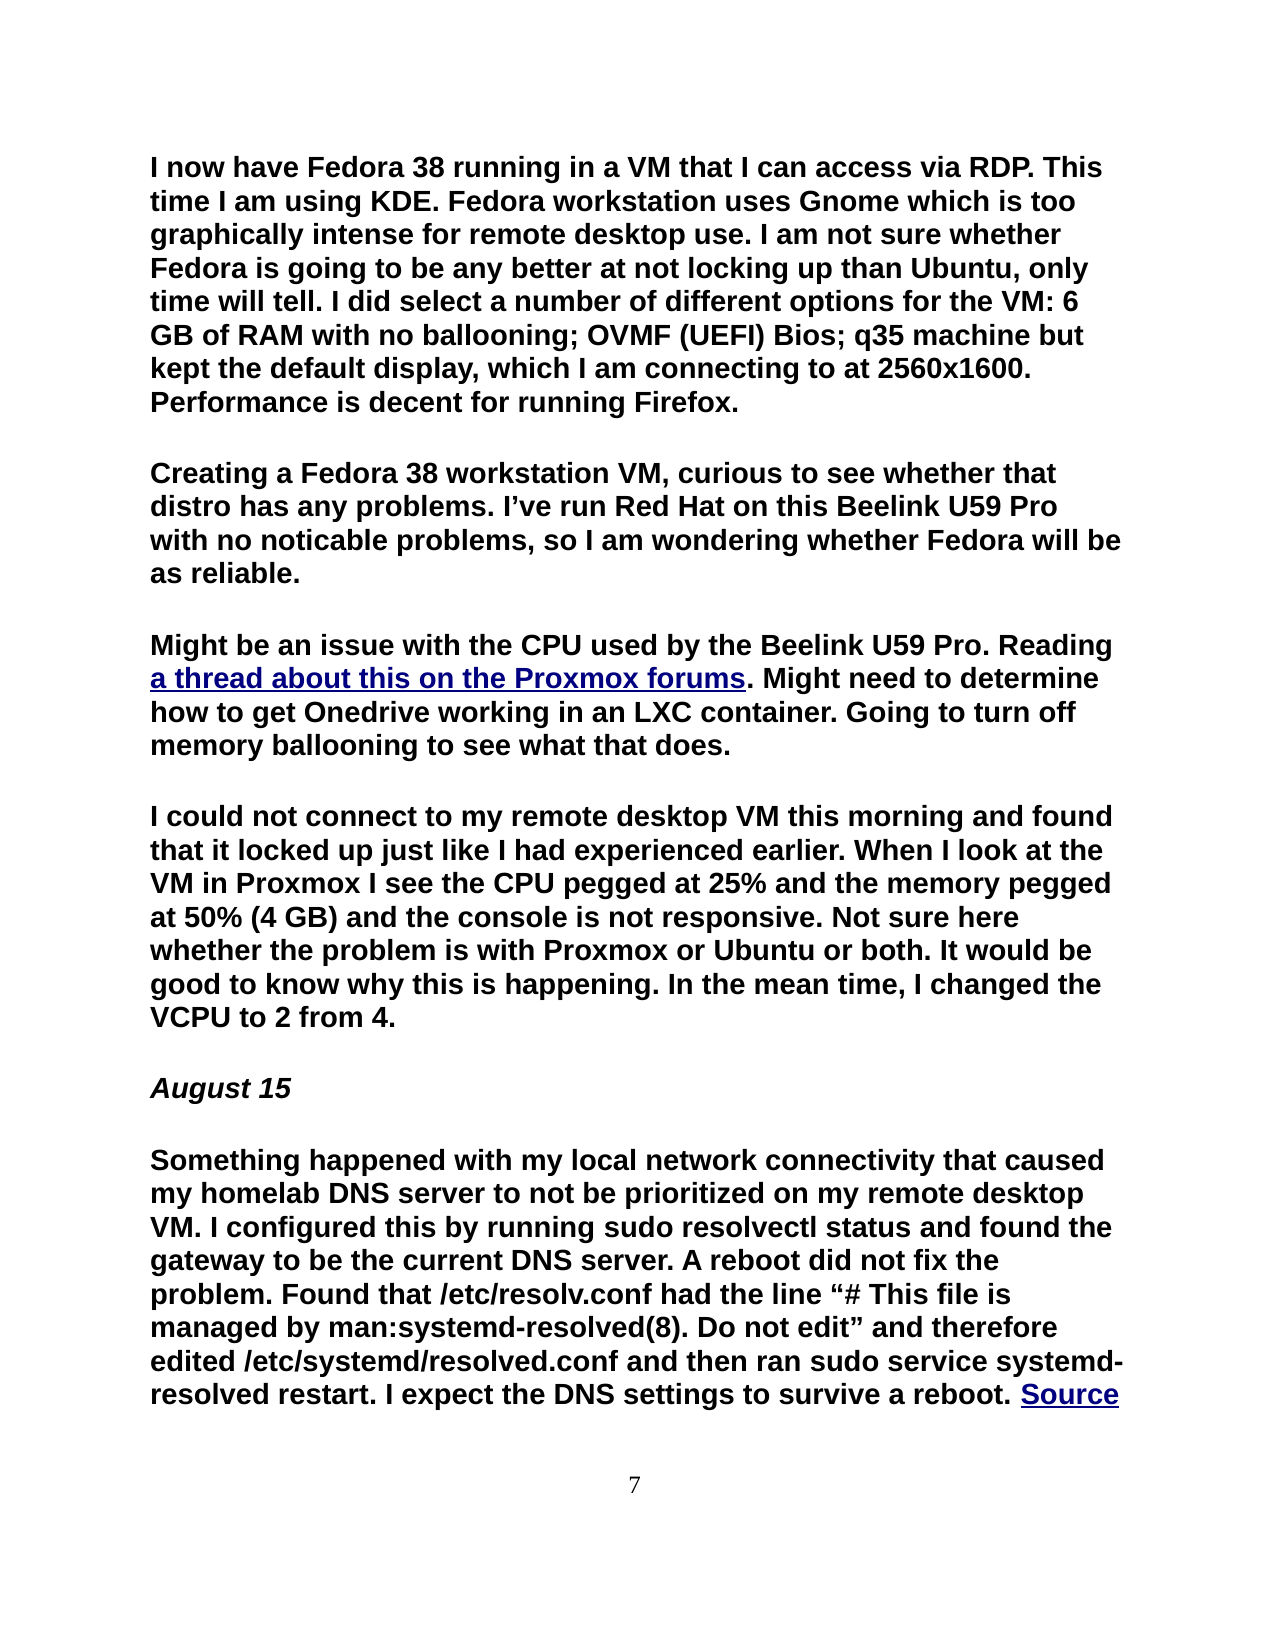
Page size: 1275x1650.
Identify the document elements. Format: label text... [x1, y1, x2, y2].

subtitle I now have Fedora 38 running in a VM that I can access via RDP. This time I am using KDE. Fedora workstation uses Gnome which is too graphically intense for remote desktop use. I am not sure whether Fedora is going to be any better at not locking up than Ubuntu, only time will tell. I did select a number of different options for the VM: 6 GB of RAM with no ballooning; OVMF (UEFI) Bios; q35 machine but kept the default display, which I am connecting to at 2560x1600. Performance is decent for running Firefox. [150, 150, 1125, 418]
subtitle I could not connect to my remote desktop VM this morning and found that it locked up just like I had experienced earlier. When I look at the VM in Proxmox I see the CPU pegged at 25% and the memory pegged at 50% (4 GB) and the console is not responsive. Not sure here whether the problem is with Proxmox or Ubuntu or both. It would be good to know why this is happening. In the mean time, I changed the VCPU to 2 from 4. [150, 799, 1125, 1034]
subtitle Creating a Fedora 38 workstation VM, curious to see whether that distro has any problems. I’ve run Red Hat on this Beelink U59 Pro with no noticable problems, so I am wondering whether Fedora will be as reliable. [150, 456, 1125, 590]
subtitle August 15 [150, 1071, 1125, 1105]
subtitle Might be an issue with the CPU used by the Beelink U59 Pro. Reading a thread about this on the Proxmox forums. Might need to determine how to get Onedrive working in an LXC container. Going to turn off memory ballooning to see what that does. [150, 627, 1125, 762]
subtitle Something happened with my local network connectivity that caused my homelab DNS server to not be prioritized on my remote desktop VM. I configured this by running sudo resolvectl status and found the gateway to be the current DNS server. A reboot did not fix the problem. Found that /etc/resolv.conf had the line “# This file is managed by man:systemd-resolved(8). Do not edit” and therefore edited /etc/systemd/resolved.conf and then ran sudo service systemd-resolved restart. I expect the DNS settings to survive a reboot. Source [150, 1142, 1125, 1411]
